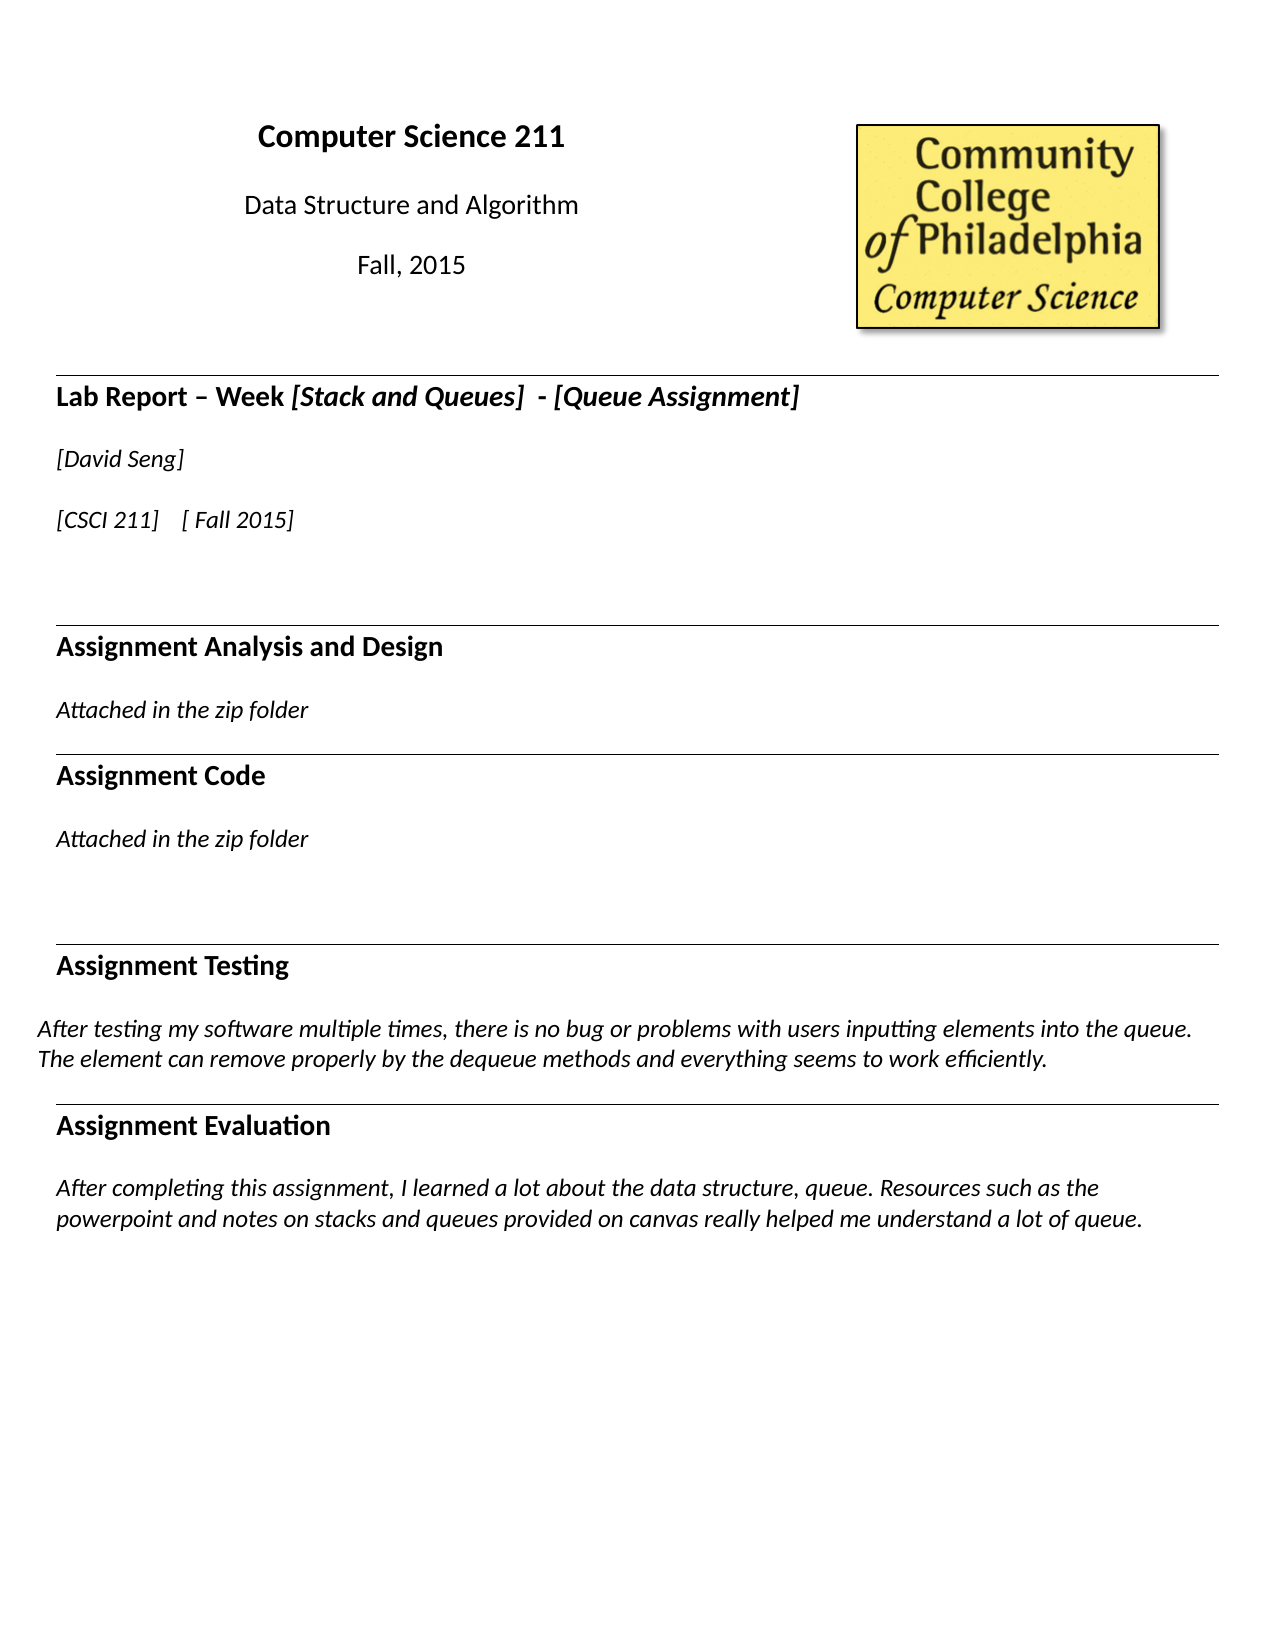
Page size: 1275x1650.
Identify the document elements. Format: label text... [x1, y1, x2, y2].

text After completing this assignment, I learned a lot about the data structure, queue. Resources such as the powerpoint and notes on stacks and queues provided on canvas really helped me understand a lot of queue. [56, 1169, 1219, 1234]
text After testing my software multiple times, there is no bug or problems with users inputting elements into the queue. The element can remove properly by the dequeue methods and everything seems to work efficiently. [37, 1013, 1219, 1074]
table_header [797, 103, 1228, 360]
text Assignment Analysis and Design [56, 626, 1219, 664]
text [CSCI 211] [ Fall 2015] [56, 504, 1219, 534]
text Attached in the zip folder [56, 823, 1219, 853]
text Lab Report – Week [Stack and Queues] - [Queue Assignment] [56, 376, 1219, 413]
text [David Seng] [56, 443, 1219, 474]
text Assignment Testing [56, 945, 1219, 983]
text Assignment Evaluation [56, 1105, 1219, 1143]
table_header Computer Science 211 Data Structure and Algorithm Fall, 2015 [26, 103, 797, 360]
text Attached in the zip folder [56, 694, 1219, 724]
text Assignment Code [56, 755, 1219, 793]
